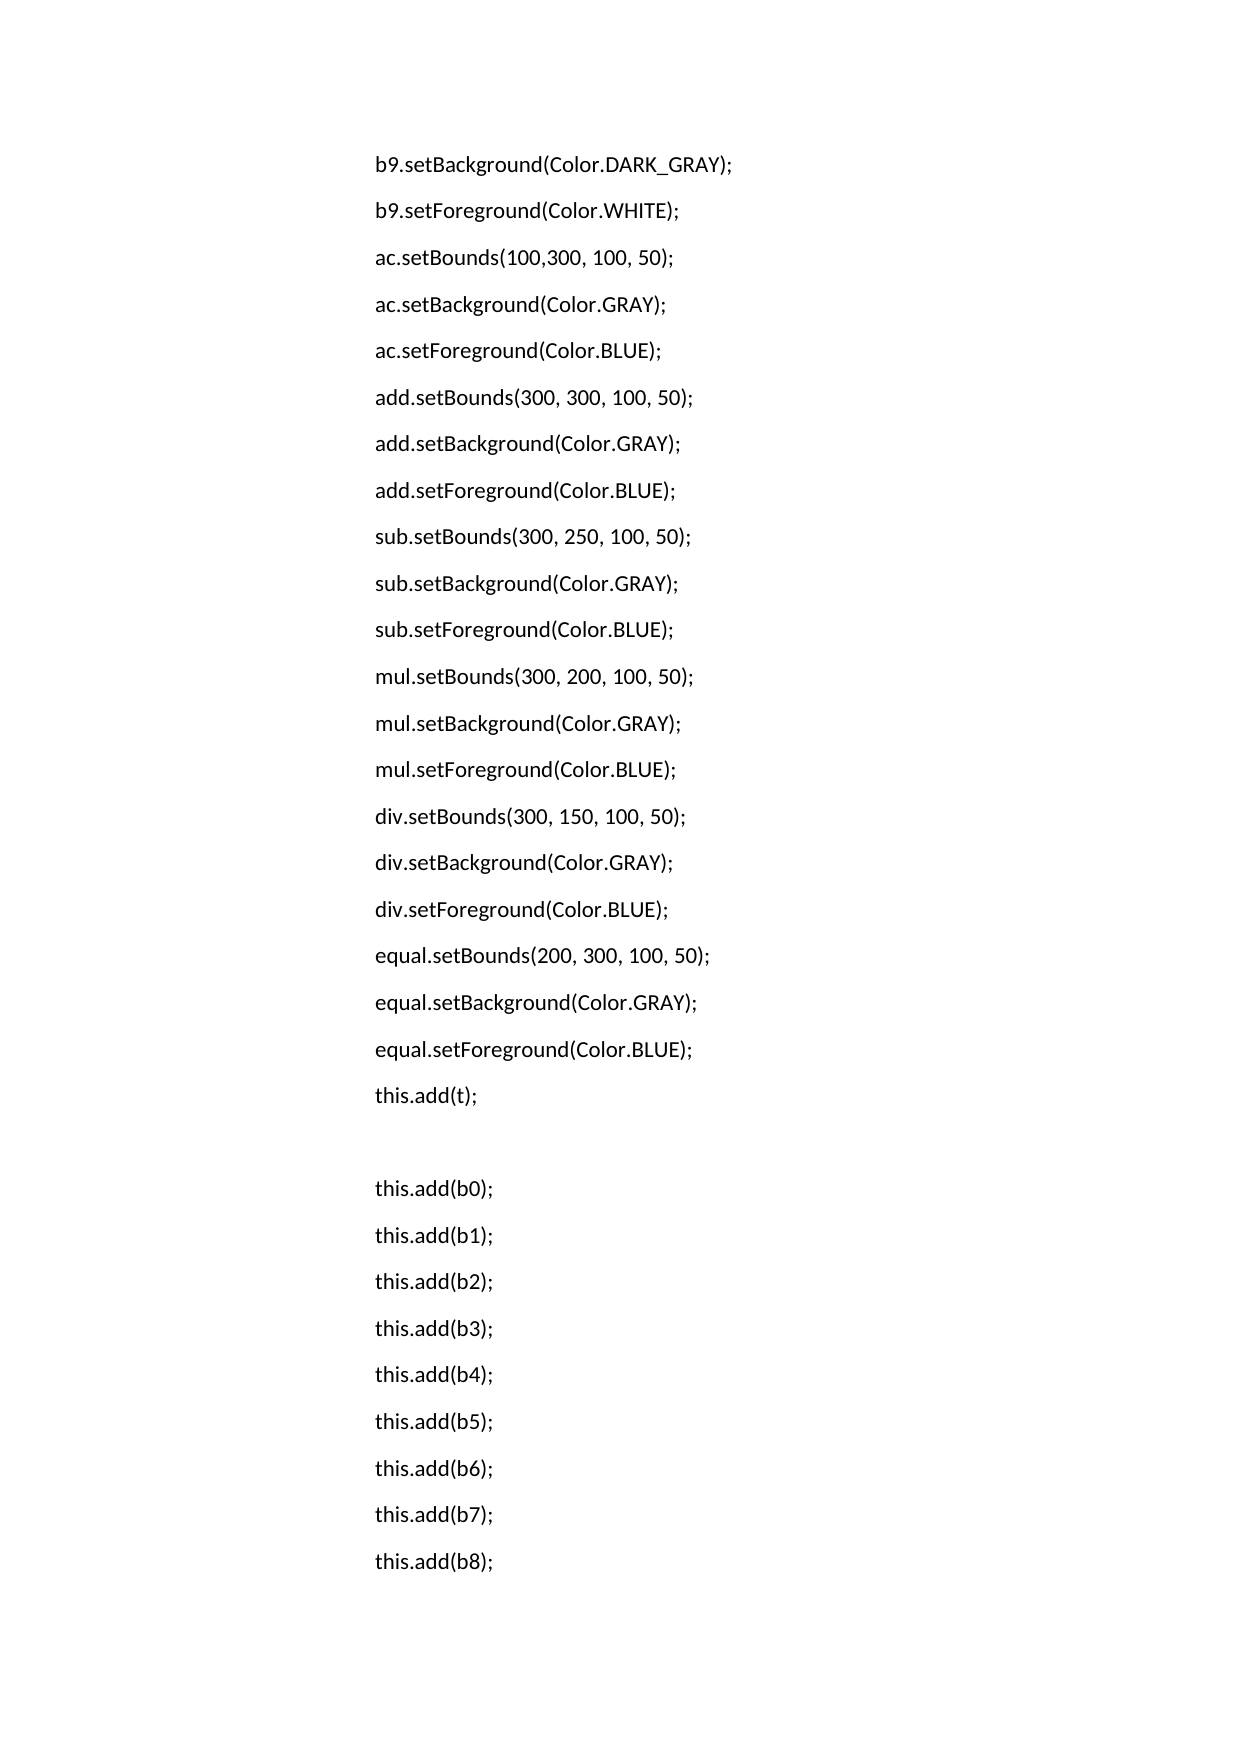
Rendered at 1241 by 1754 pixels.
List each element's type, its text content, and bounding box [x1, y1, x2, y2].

text b9.setForeground(Color.WHITE); [150, 197, 1090, 224]
text equal.setBounds(200, 300, 100, 50); [150, 942, 1090, 969]
text this.add(b2); [150, 1267, 1090, 1296]
text mul.setBackground(Color.GRAY); [150, 709, 1090, 737]
text this.add(b3); [150, 1314, 1090, 1342]
text b9.setBackground(Color.DARK_GRAY); [150, 150, 1090, 178]
text add.setBackground(Color.GRAY); [150, 429, 1090, 457]
text add.setBounds(300, 300, 100, 50); [150, 383, 1090, 411]
text this.add(t); [150, 1081, 1090, 1109]
text this.add(b5); [150, 1407, 1090, 1435]
text add.setForeground(Color.BLUE); [150, 476, 1090, 504]
text equal.setForeground(Color.BLUE); [150, 1035, 1090, 1063]
text sub.setBackground(Color.GRAY); [150, 569, 1090, 597]
text mul.setBounds(300, 200, 100, 50); [150, 662, 1090, 690]
text this.add(b1); [150, 1221, 1090, 1249]
text equal.setBackground(Color.GRAY); [150, 988, 1090, 1016]
text sub.setBounds(300, 250, 100, 50); [150, 522, 1090, 551]
text ac.setForeground(Color.BLUE); [150, 336, 1090, 364]
text div.setBackground(Color.GRAY); [150, 848, 1090, 876]
text this.add(b4); [150, 1361, 1090, 1389]
text sub.setForeground(Color.BLUE); [150, 616, 1090, 644]
text mul.setForeground(Color.BLUE); [150, 755, 1090, 783]
text ac.setBackground(Color.GRAY); [150, 290, 1090, 318]
text this.add(b8); [150, 1547, 1090, 1575]
text this.add(b0); [150, 1174, 1090, 1202]
text div.setBounds(300, 150, 100, 50); [150, 802, 1090, 830]
text this.add(b6); [150, 1454, 1090, 1482]
text div.setForeground(Color.BLUE); [150, 895, 1090, 923]
text ac.setBounds(100,300, 100, 50); [150, 243, 1090, 271]
text this.add(b7); [150, 1500, 1090, 1528]
